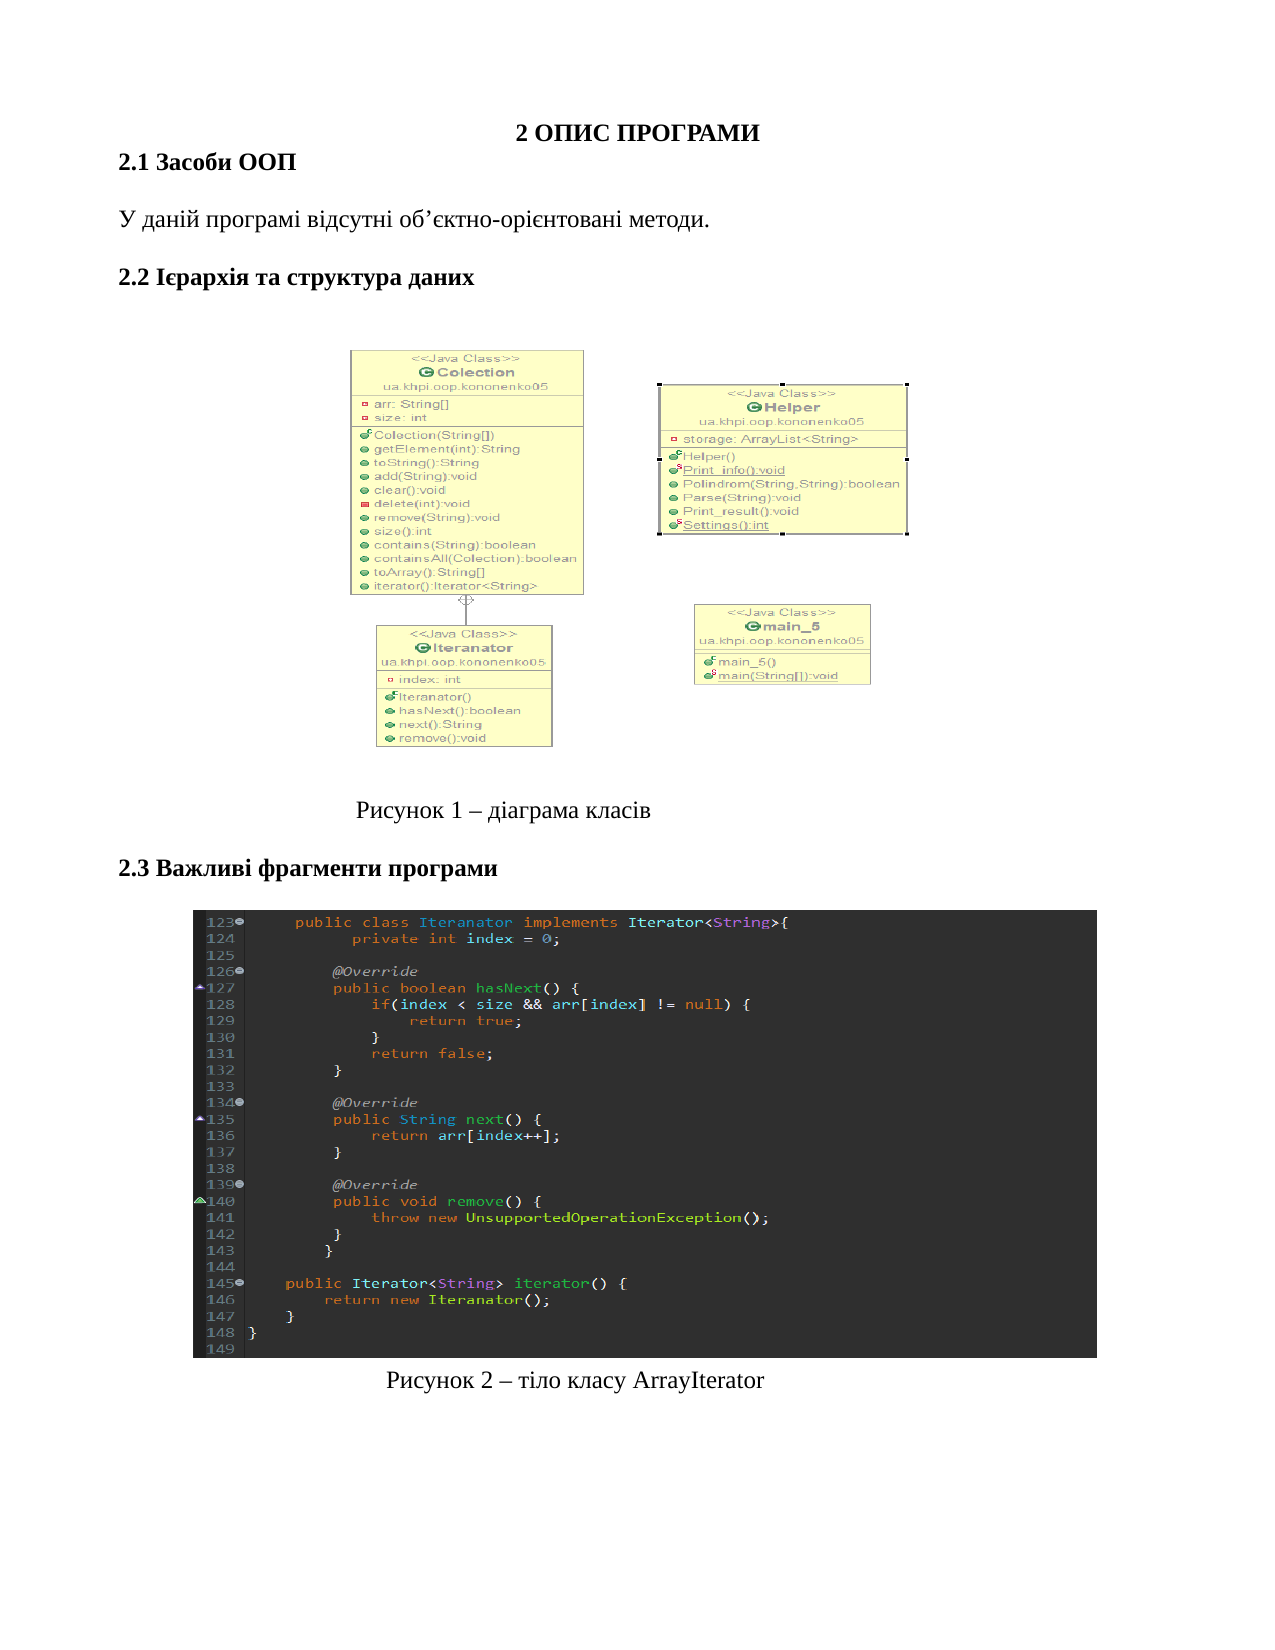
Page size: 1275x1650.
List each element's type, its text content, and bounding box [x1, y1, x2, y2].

text 2 ОПИС ПРОГРАМИ [118, 118, 1157, 147]
text 2.2 Ієрархія та структура даних Рисунок 1 – діаграма класів 2.3 Важливі фрагменти програми Рисунок 2 – тіло класу ArrayIterator [118, 233, 1157, 1423]
text У даній програмі відсутні об’єктно-орієнтовані методи. [118, 176, 1157, 233]
text 2.1 Засоби ООП [118, 147, 1157, 176]
picture [193, 910, 1097, 1358]
picture [230, 319, 1112, 790]
